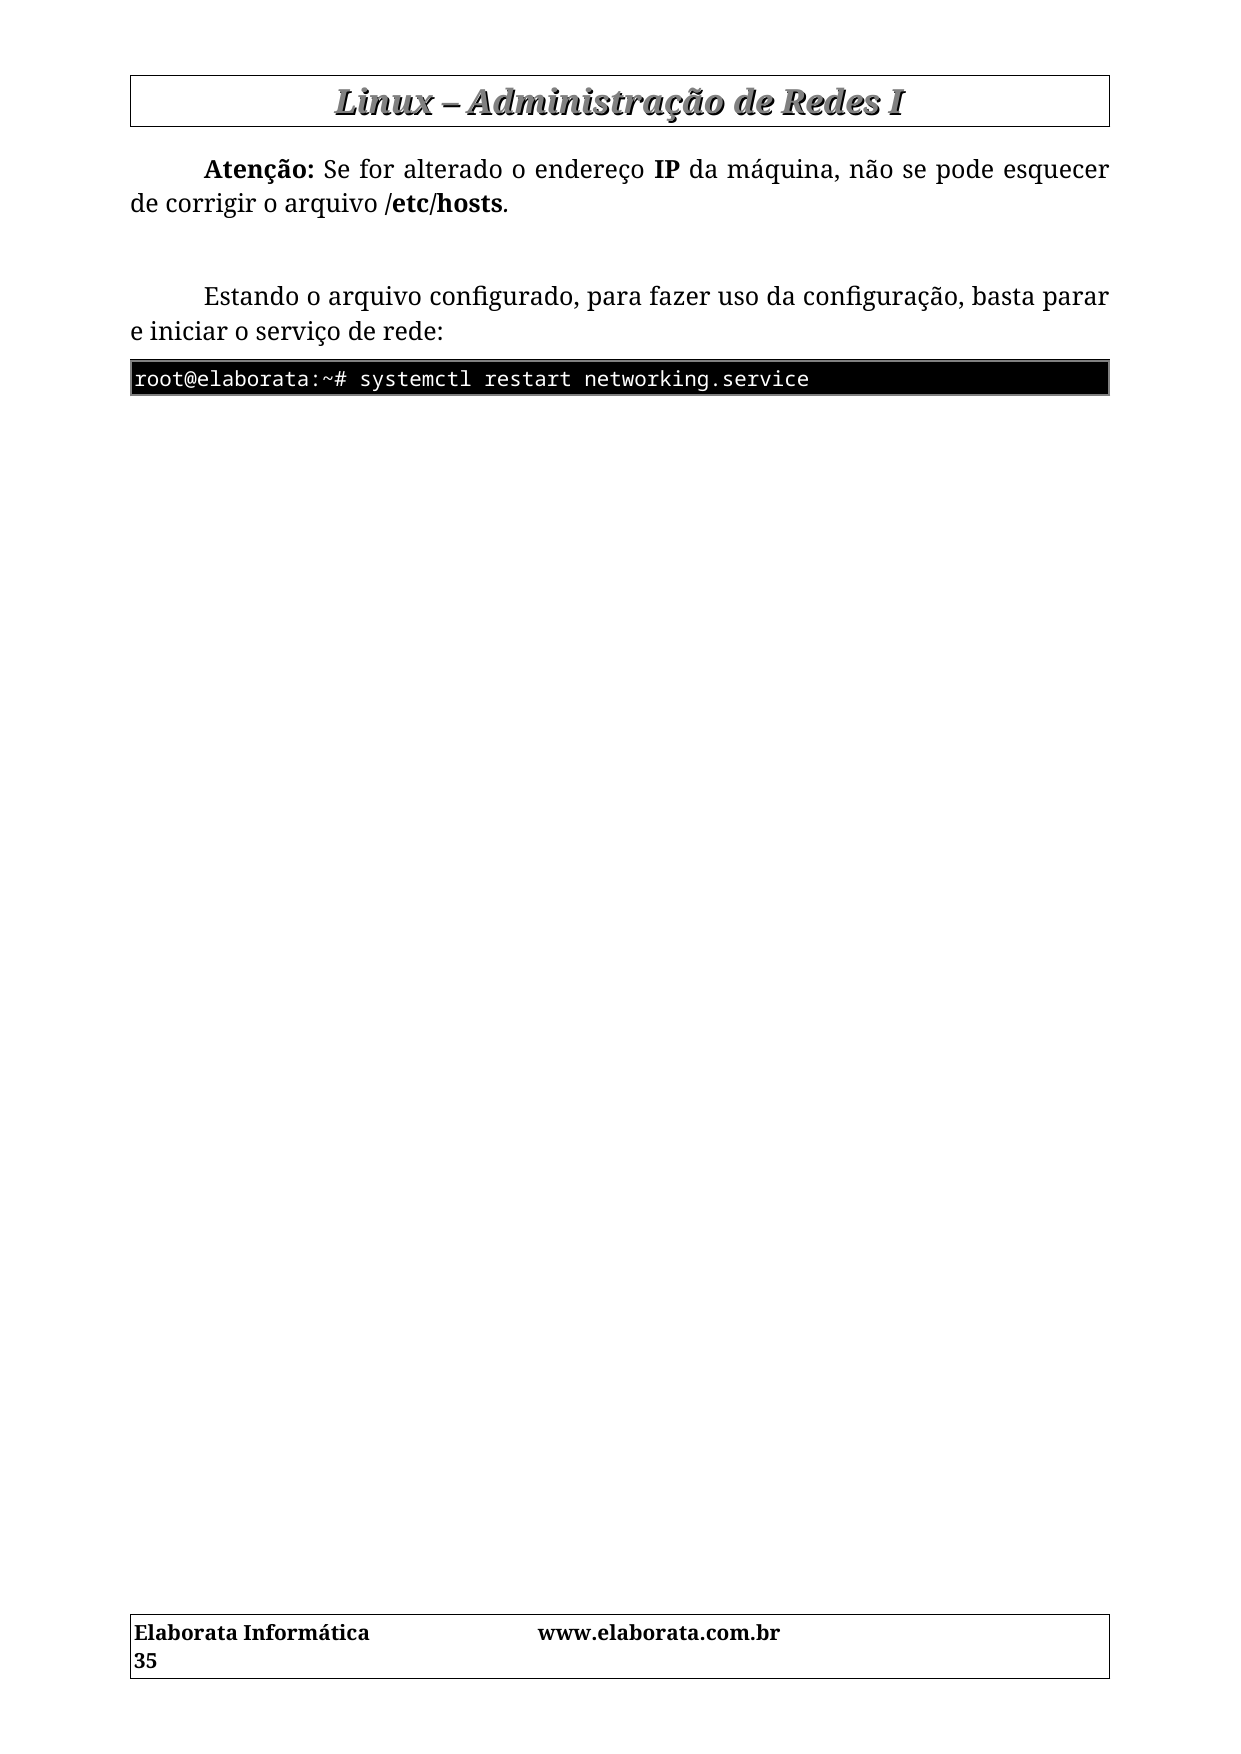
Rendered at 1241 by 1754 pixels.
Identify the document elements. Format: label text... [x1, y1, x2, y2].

text Atenção: Se for alterado o endereço IP da máquina, não se pode esquecer de corrigir o arquivo /etc/hosts. [130, 152, 1110, 220]
text Estando o arquivo configurado, para fazer uso da configuração, basta parar e iniciar o serviço de rede: [130, 279, 1110, 347]
text root@elaborata:~# systemctl restart networking.service [132, 362, 1108, 394]
